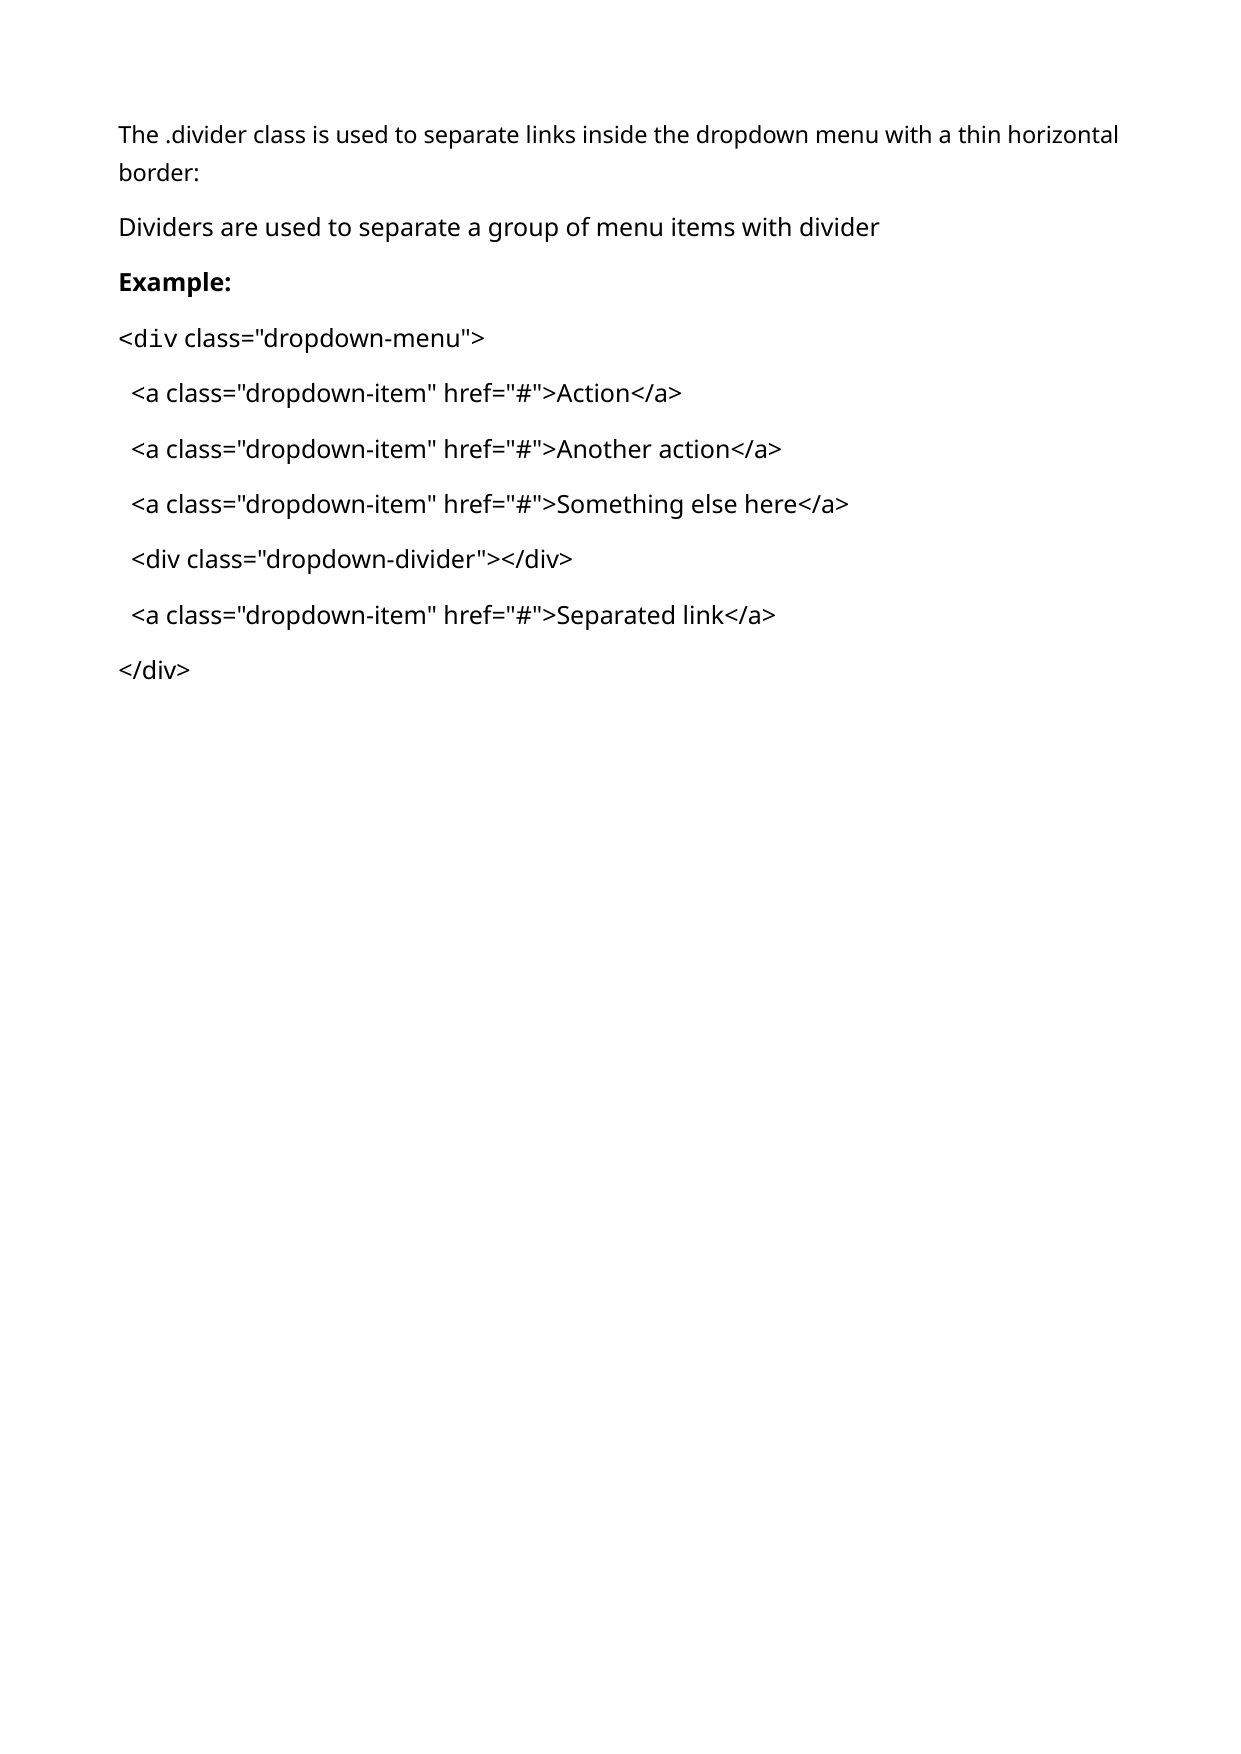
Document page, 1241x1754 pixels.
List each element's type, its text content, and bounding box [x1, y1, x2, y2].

text The .divider class is used to separate links inside the dropdown menu with a thin horizontal border: [118, 118, 1122, 188]
text Dividers are used to separate a group of menu items with divider [118, 209, 1122, 243]
text </div> [118, 653, 1122, 687]
text <a class="dropdown-item" href="#">Action</a> [118, 376, 1122, 410]
text <a class="dropdown-item" href="#">Another action</a> [118, 431, 1122, 465]
text <div class="dropdown-menu"> [118, 320, 1122, 354]
text <div class="dropdown-divider"></div> [118, 542, 1122, 576]
text Example: [118, 265, 1122, 299]
text <a class="dropdown-item" href="#">Something else here</a> [118, 487, 1122, 521]
text <a class="dropdown-item" href="#">Separated link</a> [118, 597, 1122, 632]
